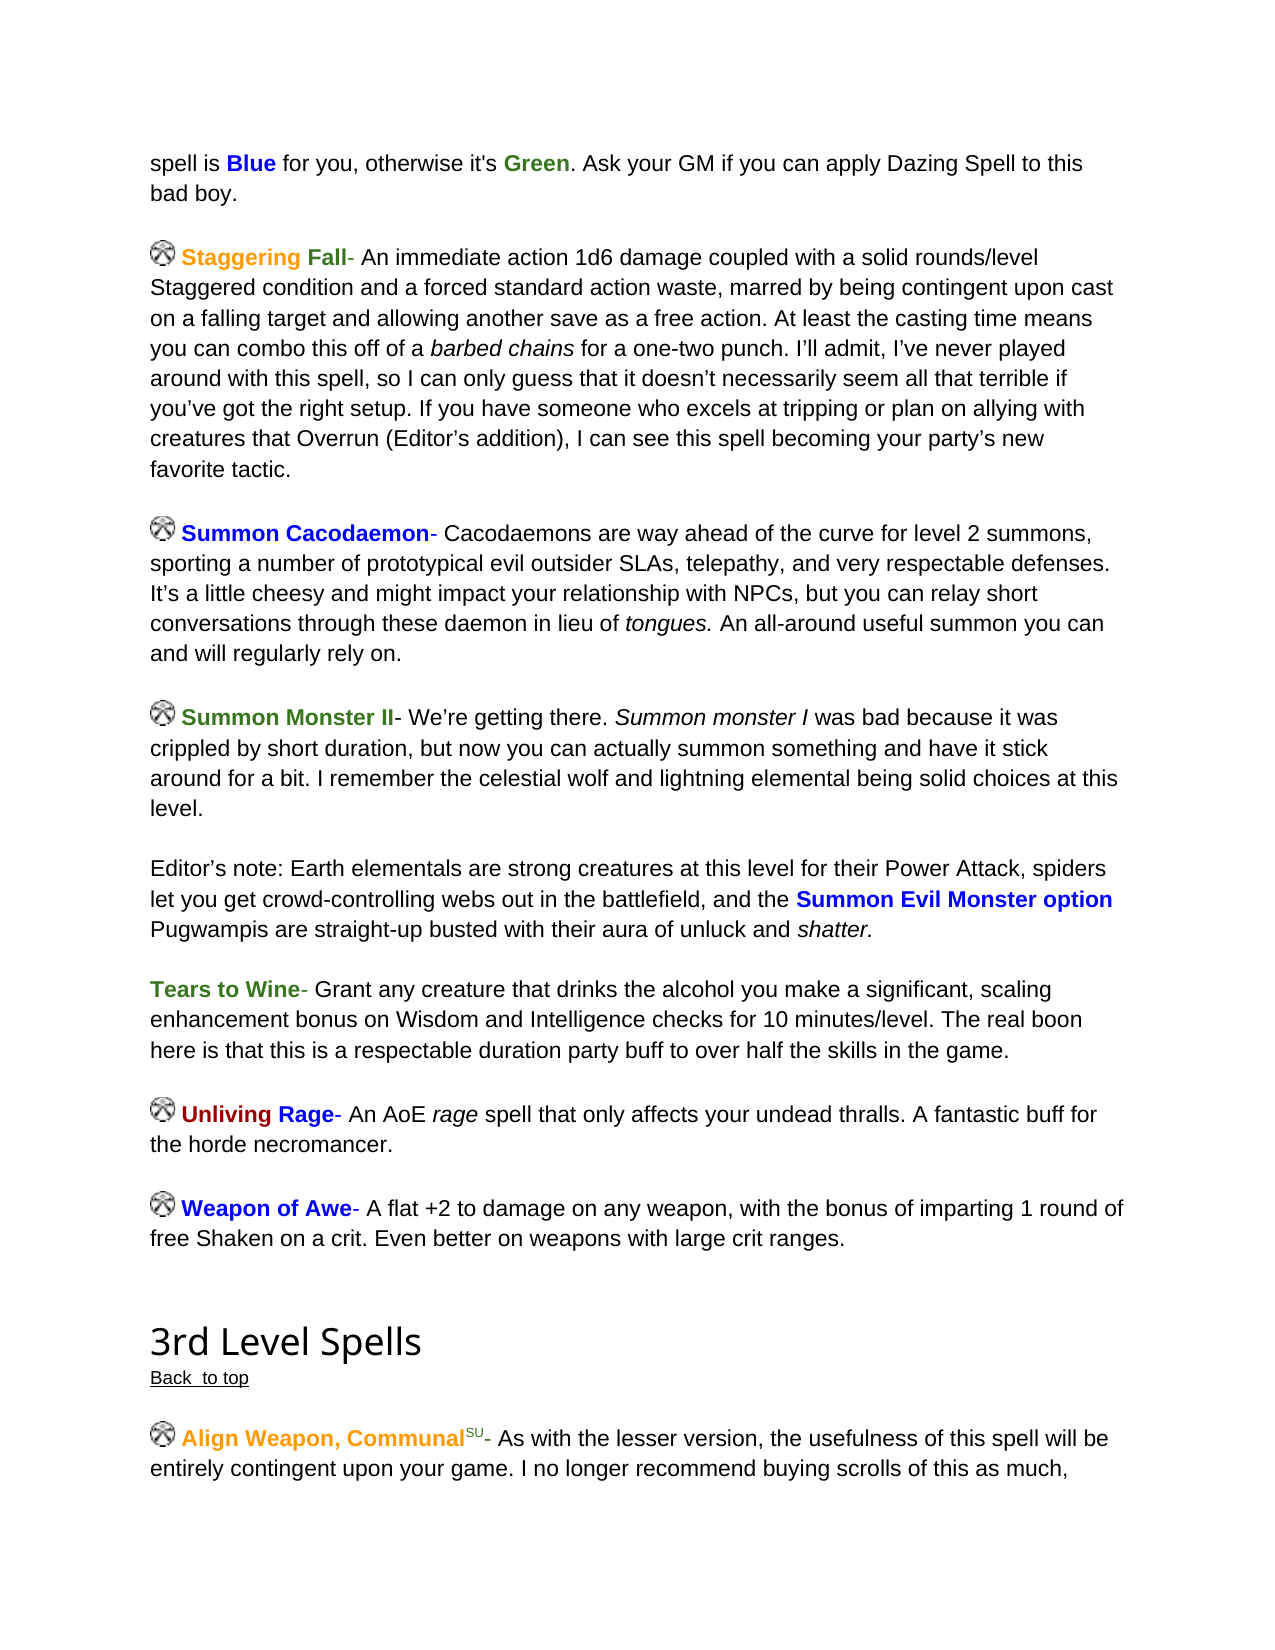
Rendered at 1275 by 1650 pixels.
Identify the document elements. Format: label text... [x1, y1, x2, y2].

text Staggering Fall- An immediate action 1d6 damage coupled with a solid rounds/level Staggered condition and a forced standard action waste, marred by being contingent upon cast on a falling target and allowing another save as a free action. At least the casting time means you can combo this off of a barbed chains for a one-two punch. I’ll admit, I’ve never played around with this spell, so I can only guess that it doesn’t necessarily seem all that terrible if you’ve got the right setup. If you have someone who excels at tripping or plan on allying with creatures that Overrun (Editor’s addition), I can see this spell becoming your party’s new favorite tactic. [150, 241, 1125, 482]
text Tears to Wine- Grant any creature that drinks the alcohol you make a significant, scaling enhancement bonus on Wisdom and Intelligence checks for 10 minutes/level. The real boon here is that this is a respectable duration party buff to over half the skills in the game. [150, 976, 1125, 1063]
text Unliving Rage- An AoE rage spell that only affects your undead thralls. A fantastic buff for the horde necromancer. [150, 1097, 1125, 1157]
text Back to top [150, 1367, 1125, 1388]
picture [150, 1191, 175, 1217]
picture [150, 1421, 175, 1447]
text spell is Blue for you, otherwise it's Green. Ask your GM if you can apply Dazing Spell to this bad boy. [150, 150, 1125, 207]
picture [150, 700, 175, 726]
subtitle 3rd Level Spells [150, 1316, 1125, 1367]
text Weapon of Awe- A flat +2 to damage on any weapon, with the bonus of imparting 1 round of free Shaken on a crit. Even better on weapons with large crit ranges. [150, 1191, 1125, 1251]
text Summon Monster II- We’re getting there. Summon monster I was bad because it was crippled by short duration, but now you can actually summon something and have it stick around for a bit. I remember the celestial wolf and lightning elemental being solid choices at this level. [150, 701, 1125, 821]
text Editor’s note: Earth elementals are strong creatures at this level for their Power Attack, spiders let you get crowd-controlling webs out in the battlefield, and the Summon Evil Monster option Pugwampis are straight-up busted with their aura of unluck and shatter. [150, 855, 1125, 942]
text Summon Cacodaemon- Cacodaemons are way ahead of the curve for level 2 summons, sporting a number of prototypical evil outsider SLAs, telepathy, and very respectable defenses. It’s a little cheesy and might impact your relationship with NPCs, but you can relay short conversations through these daemon in lieu of tongues. An all-around useful summon you can and will regularly rely on. [150, 516, 1125, 667]
picture [150, 1097, 175, 1122]
picture [150, 240, 175, 266]
text Align Weapon, CommunalSU- As with the lesser version, the usefulness of this spell will be entirely contingent upon your game. I no longer recommend buying scrolls of this as much, [150, 1391, 1125, 1482]
picture [150, 516, 175, 541]
